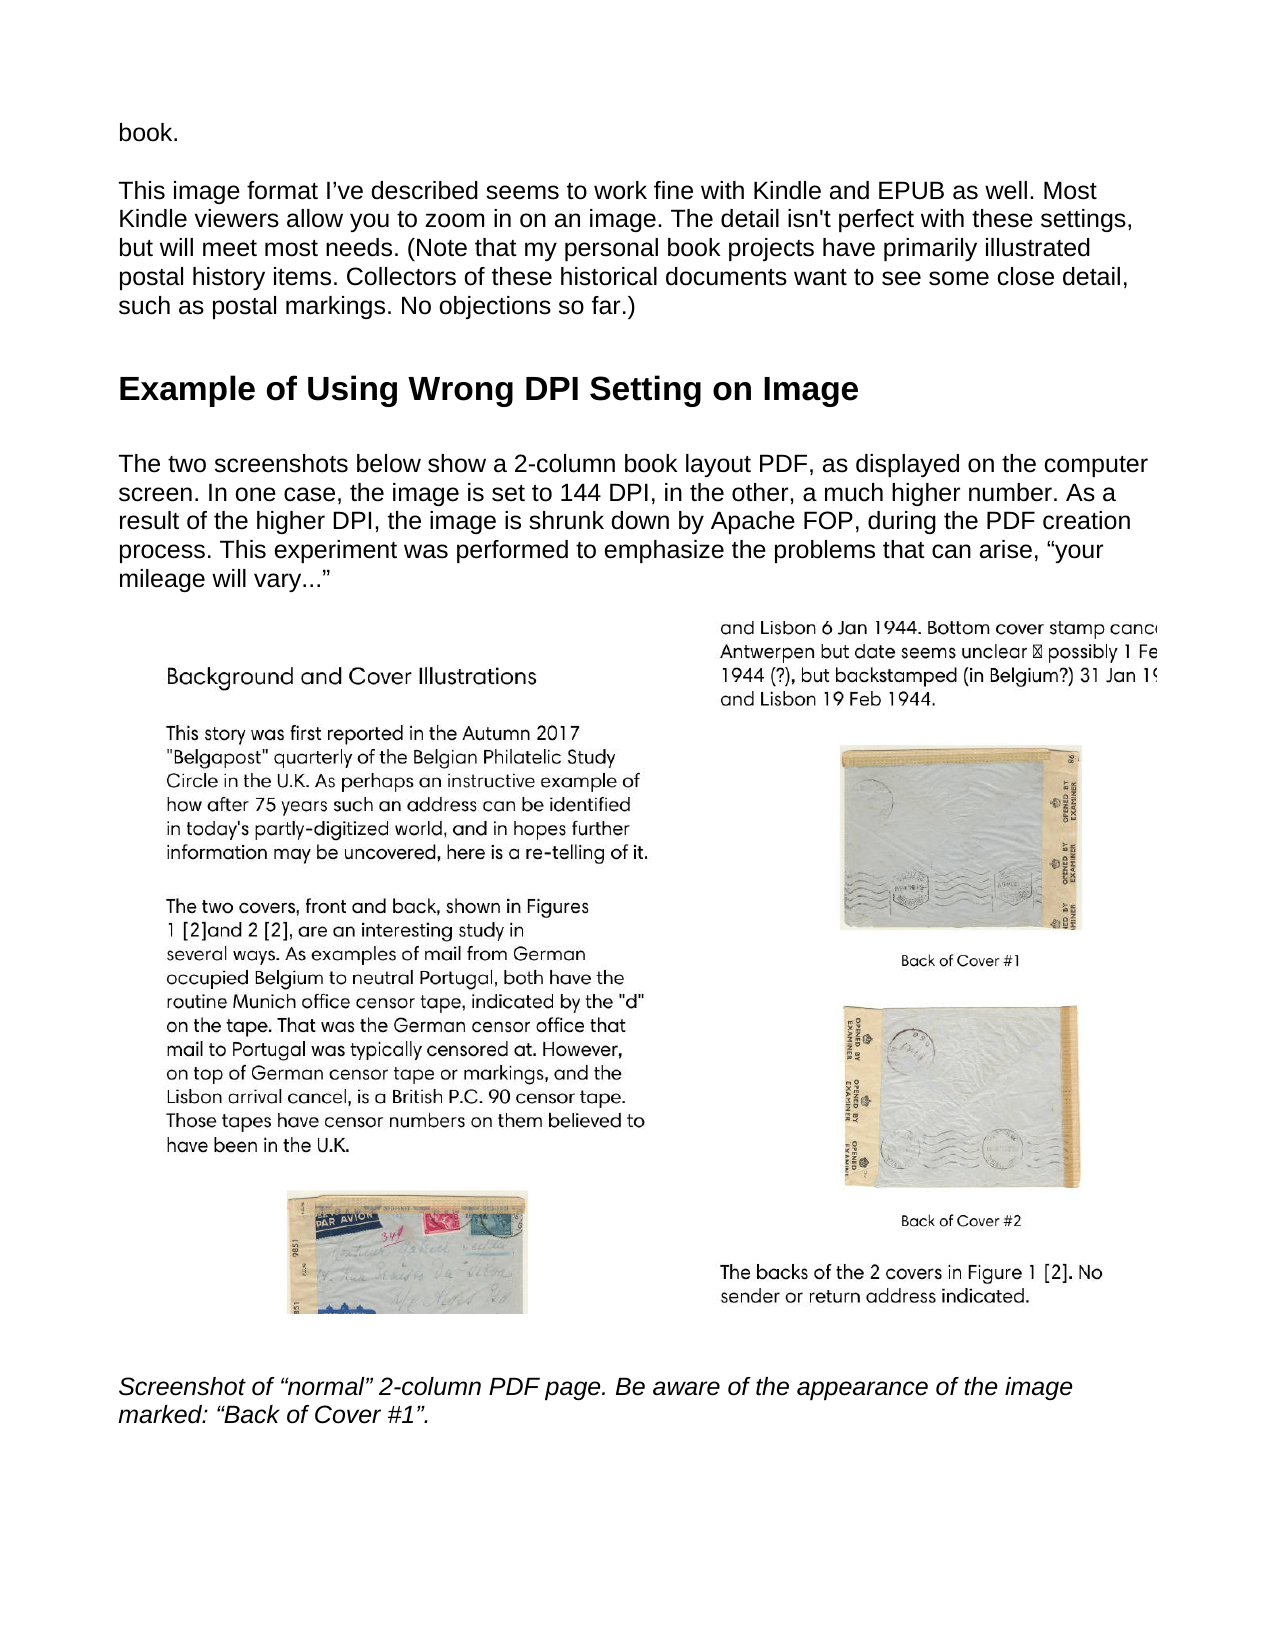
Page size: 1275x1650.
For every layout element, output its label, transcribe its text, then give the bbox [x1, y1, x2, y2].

subtitle Example of Using Wrong DPI Setting on Image [118, 369, 1157, 408]
text This image format I’ve described seems to work fine with Kindle and EPUB as well. Most Kindle viewers allow you to zoom in on an image. The detail isn't perfect with these settings, but will meet most needs. (Note that my personal book projects have primarily illustrated postal history items. Collectors of these historical documents want to see some close detail, such as postal markings. No objections so far.) [118, 176, 1157, 319]
text book. [118, 118, 1157, 147]
text Screenshot of “normal” 2-column PDF page. Be aware of the appearance of the image marked: “Back of Cover #1”. [118, 1372, 1157, 1429]
text The two screenshots below show a 2-column book layout PDF, as displayed on the computer screen. In one case, the image is set to 144 DPI, in the other, a much higher number. As a result of the higher DPI, the image is shrunk down by Apache FOP, during the PDF creation process. This experiment was performed to emphasize the problems that can arise, “your mileage will vary...” [118, 449, 1157, 593]
picture [118, 621, 1157, 1314]
